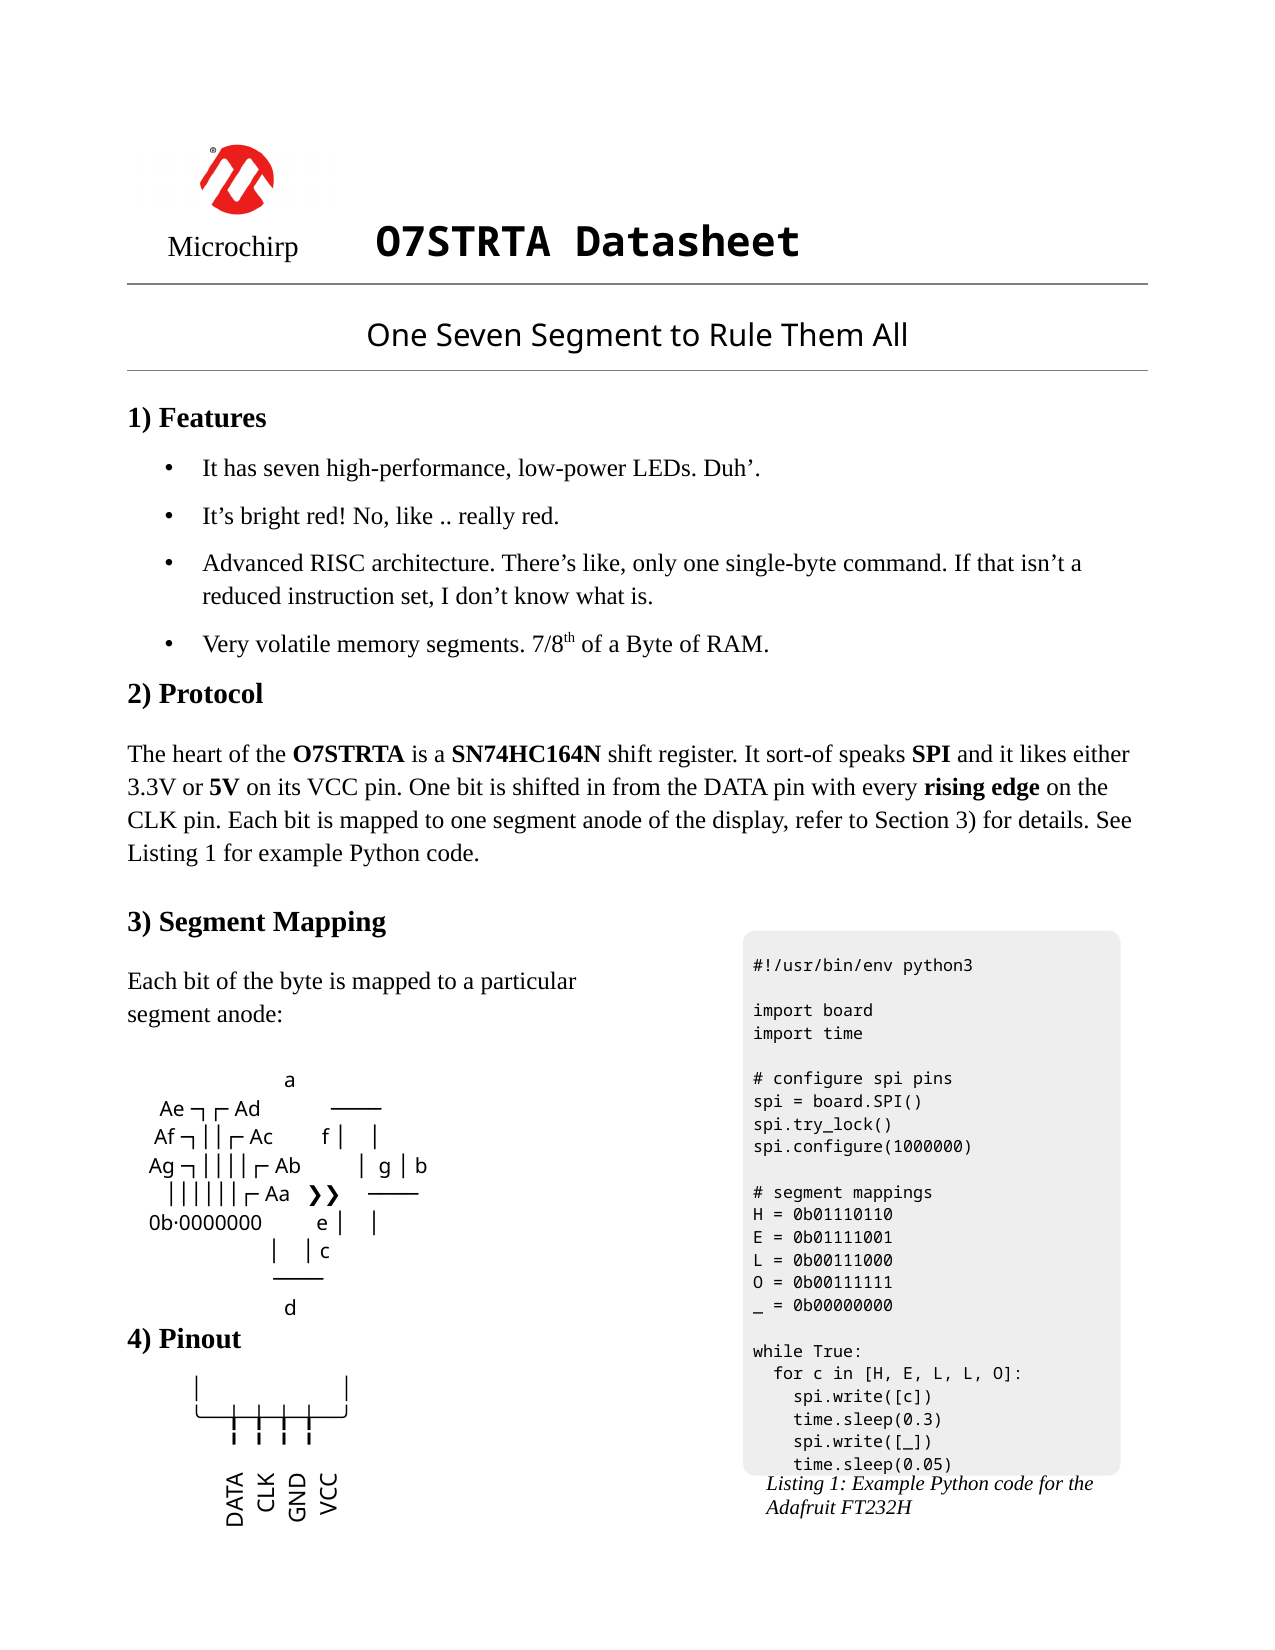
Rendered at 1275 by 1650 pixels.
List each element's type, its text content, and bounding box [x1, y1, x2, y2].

text [1121, 1236, 1148, 1264]
text [1121, 1122, 1148, 1151]
text [1121, 1151, 1148, 1179]
text [1121, 1065, 1148, 1094]
text The heart of the O7STRTA is a SN74HC164N shift register. It sort-of speaks SPI and it likes either 3.3V or 5V on its VCC pin. One bit is shifted in from the DATA pin with every rising edge on the CLK pin. Each bit is mapped to one segment anode of the display, refer to Section 3) for details. See Listing 1 for example Python code. [127, 739, 1148, 867]
text One Seven Segment to Rule Them All [127, 313, 1148, 356]
text [1121, 1321, 1148, 1355]
text Each bit of the byte is mapped to a particular [127, 966, 743, 995]
list It has seven high-performance, low-power LEDs. Duh’. [164, 453, 1148, 482]
text Ag╶┐││││┌╴Ab │ g │ b [127, 1151, 743, 1179]
text 3) Segment Mapping [127, 904, 1148, 938]
text d [127, 1293, 743, 1321]
text [1121, 999, 1148, 1028]
text 4) Pinout [127, 1321, 743, 1355]
text Ae╶┐┌╴Ad ──── [127, 1094, 743, 1122]
text ││││││┌╴Aa ❯❯ ──── [127, 1179, 743, 1208]
text ──── [127, 1264, 743, 1293]
text 1) Features [127, 400, 1148, 434]
text [1121, 1264, 1148, 1293]
text a [127, 1065, 743, 1094]
list Advanced RISC architecture. There’s like, only one single-byte command. If that isn’t a reduced instruction set, I don’t know what is. [164, 548, 1148, 610]
text O7STRTA Datasheet [127, 212, 1148, 269]
text [1121, 1293, 1148, 1321]
text 2) Protocol [127, 677, 1148, 710]
text 0b·0000000 e │ │ [127, 1208, 743, 1236]
text [1121, 1179, 1148, 1208]
list It’s bright red! No, like .. really red. [164, 501, 1148, 529]
picture [132, 142, 338, 216]
text segment anode: [127, 999, 743, 1028]
text Af╶┐││┌╴Ac f │ │ [127, 1122, 743, 1151]
text │ │ c [127, 1236, 743, 1264]
text [1121, 1208, 1148, 1236]
text [1121, 1094, 1148, 1122]
list Very volatile memory segments. 7/8th of a Byte of RAM. [164, 629, 1148, 658]
